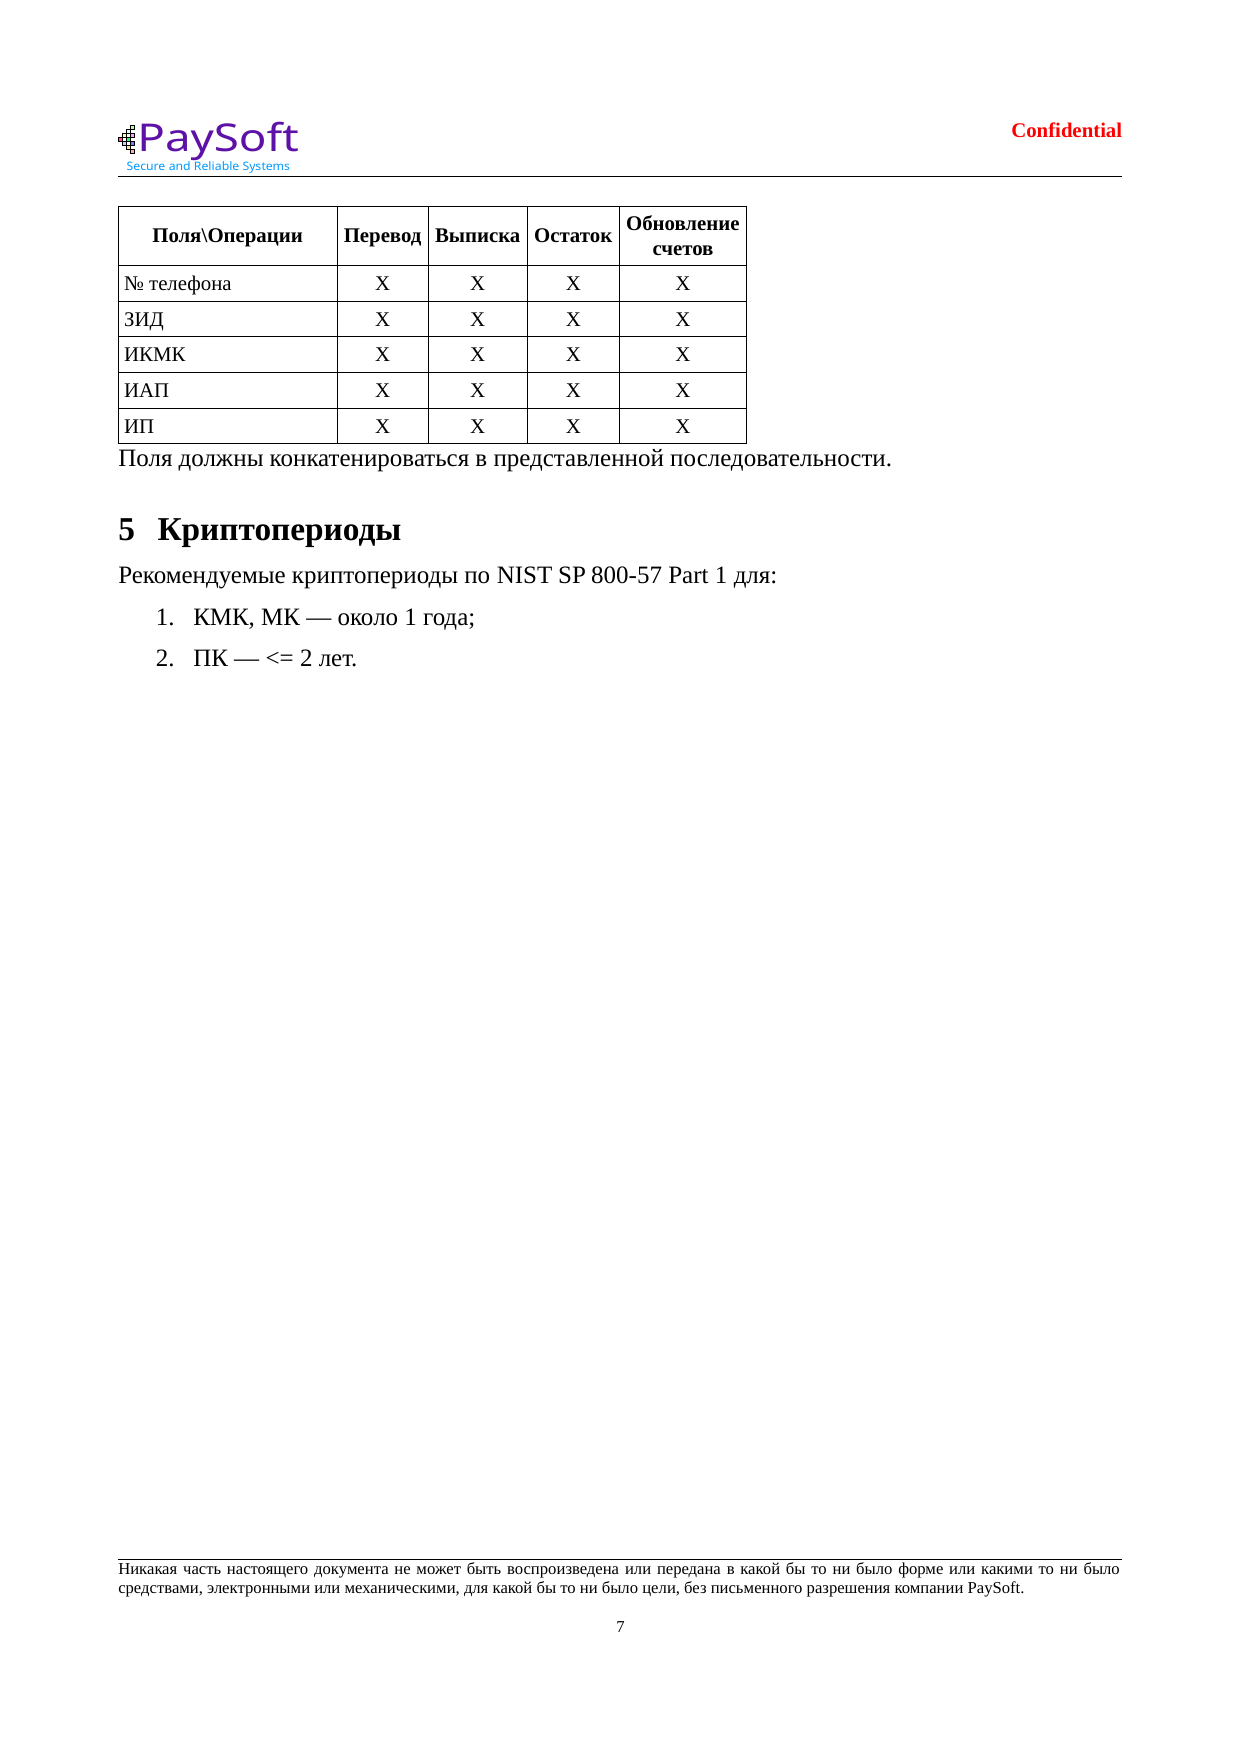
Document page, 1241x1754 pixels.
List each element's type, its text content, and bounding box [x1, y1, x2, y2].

table_cell Х [528, 266, 619, 301]
table_cell Х [528, 337, 619, 372]
table_cell № телефона [119, 266, 337, 301]
table_cell Х [620, 266, 746, 301]
table_cell Х [620, 337, 746, 372]
list КМК, МК — около 1 года; [156, 602, 1122, 631]
text Поля должны конкатенироваться в представленной последовательности. [118, 443, 1122, 472]
list ПК — <= 2 лет. [156, 643, 1122, 672]
table_header Перевод [338, 207, 428, 265]
table_header Обновление счетов [620, 207, 746, 265]
table_cell Х [429, 266, 527, 301]
table_cell Х [620, 373, 746, 408]
table_cell ИКМК [119, 337, 337, 372]
table_cell Х [620, 409, 746, 443]
table_cell Х [429, 373, 527, 408]
table_header Остаток [528, 207, 619, 265]
table_cell ИАП [119, 373, 337, 408]
table_cell Х [429, 409, 527, 443]
table_cell ЗИД [119, 302, 337, 336]
table_header Выписка [429, 207, 527, 265]
table_cell Х [338, 409, 428, 443]
table_cell Х [338, 373, 428, 408]
table_cell ИП [119, 409, 337, 443]
text Рекомендуемые криптопериоды по NIST SP 800-57 Part 1 для: [118, 561, 1122, 589]
table_cell Х [429, 337, 527, 372]
table_header Поля\Операции [119, 207, 337, 265]
table_cell Х [338, 266, 428, 301]
table_cell Х [528, 302, 619, 336]
table_cell Х [338, 302, 428, 336]
table_cell Х [620, 302, 746, 336]
table_cell Х [338, 337, 428, 372]
table_cell Х [429, 302, 527, 336]
table_cell Х [528, 409, 619, 443]
subtitle Криптопериоды [118, 510, 1122, 548]
table_cell Х [528, 373, 619, 408]
